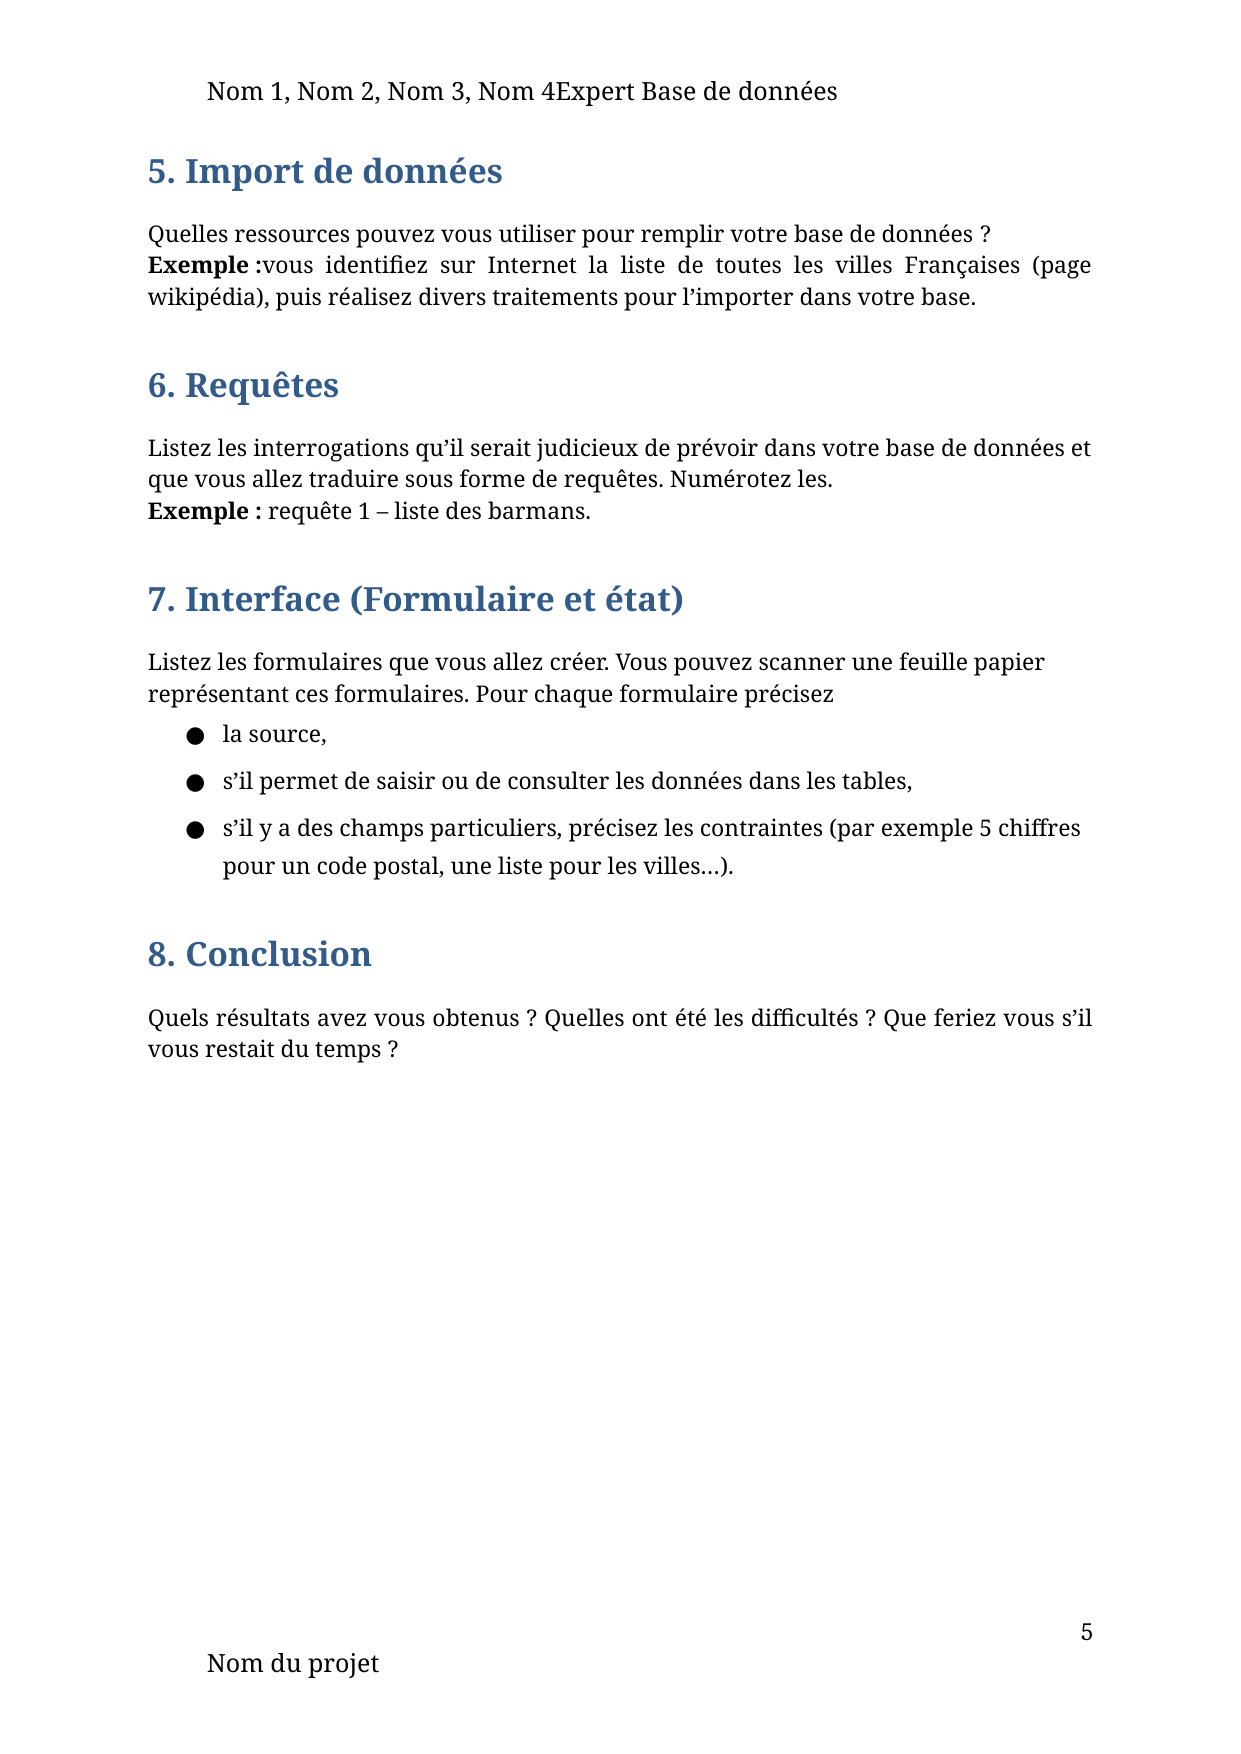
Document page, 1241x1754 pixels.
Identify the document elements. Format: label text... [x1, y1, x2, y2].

text Quels résultats avez vous obtenus ? Quelles ont été les difficultés ? Que feriez vous s’il vous restait du temps ? [148, 1001, 1093, 1064]
text Listez les formulaires que vous allez créer. Vous pouvez scanner une feuille papier représentant ces formulaires. Pour chaque formulaire précisez [148, 646, 1093, 709]
list s’il y a des champs particuliers, précisez les contraintes (par exemple 5 chiffres pour un code postal, une liste pour les villes…). [185, 803, 1093, 881]
text Exemple :vous identifiez sur Internet la liste de toutes les villes Françaises (page wikipédia), puis réalisez divers traitements pour l’importer dans votre base. [148, 249, 1093, 312]
list s’il permet de saisir ou de consulter les données dans les tables, [185, 756, 1093, 803]
subtitle Conclusion [148, 931, 1093, 976]
text Exemple : requête 1 – liste des barmans. [148, 495, 1093, 526]
text Listez les interrogations qu’il serait judicieux de prévoir dans votre base de données et que vous allez traduire sous forme de requêtes. Numérotez les. [148, 432, 1093, 495]
subtitle Import de données [148, 148, 1093, 193]
subtitle Interface (Formulaire et état) [148, 576, 1093, 621]
list la source, [185, 709, 1093, 756]
text Quelles ressources pouvez vous utiliser pour remplir votre base de données ? [148, 218, 1093, 249]
subtitle Requêtes [148, 362, 1093, 407]
